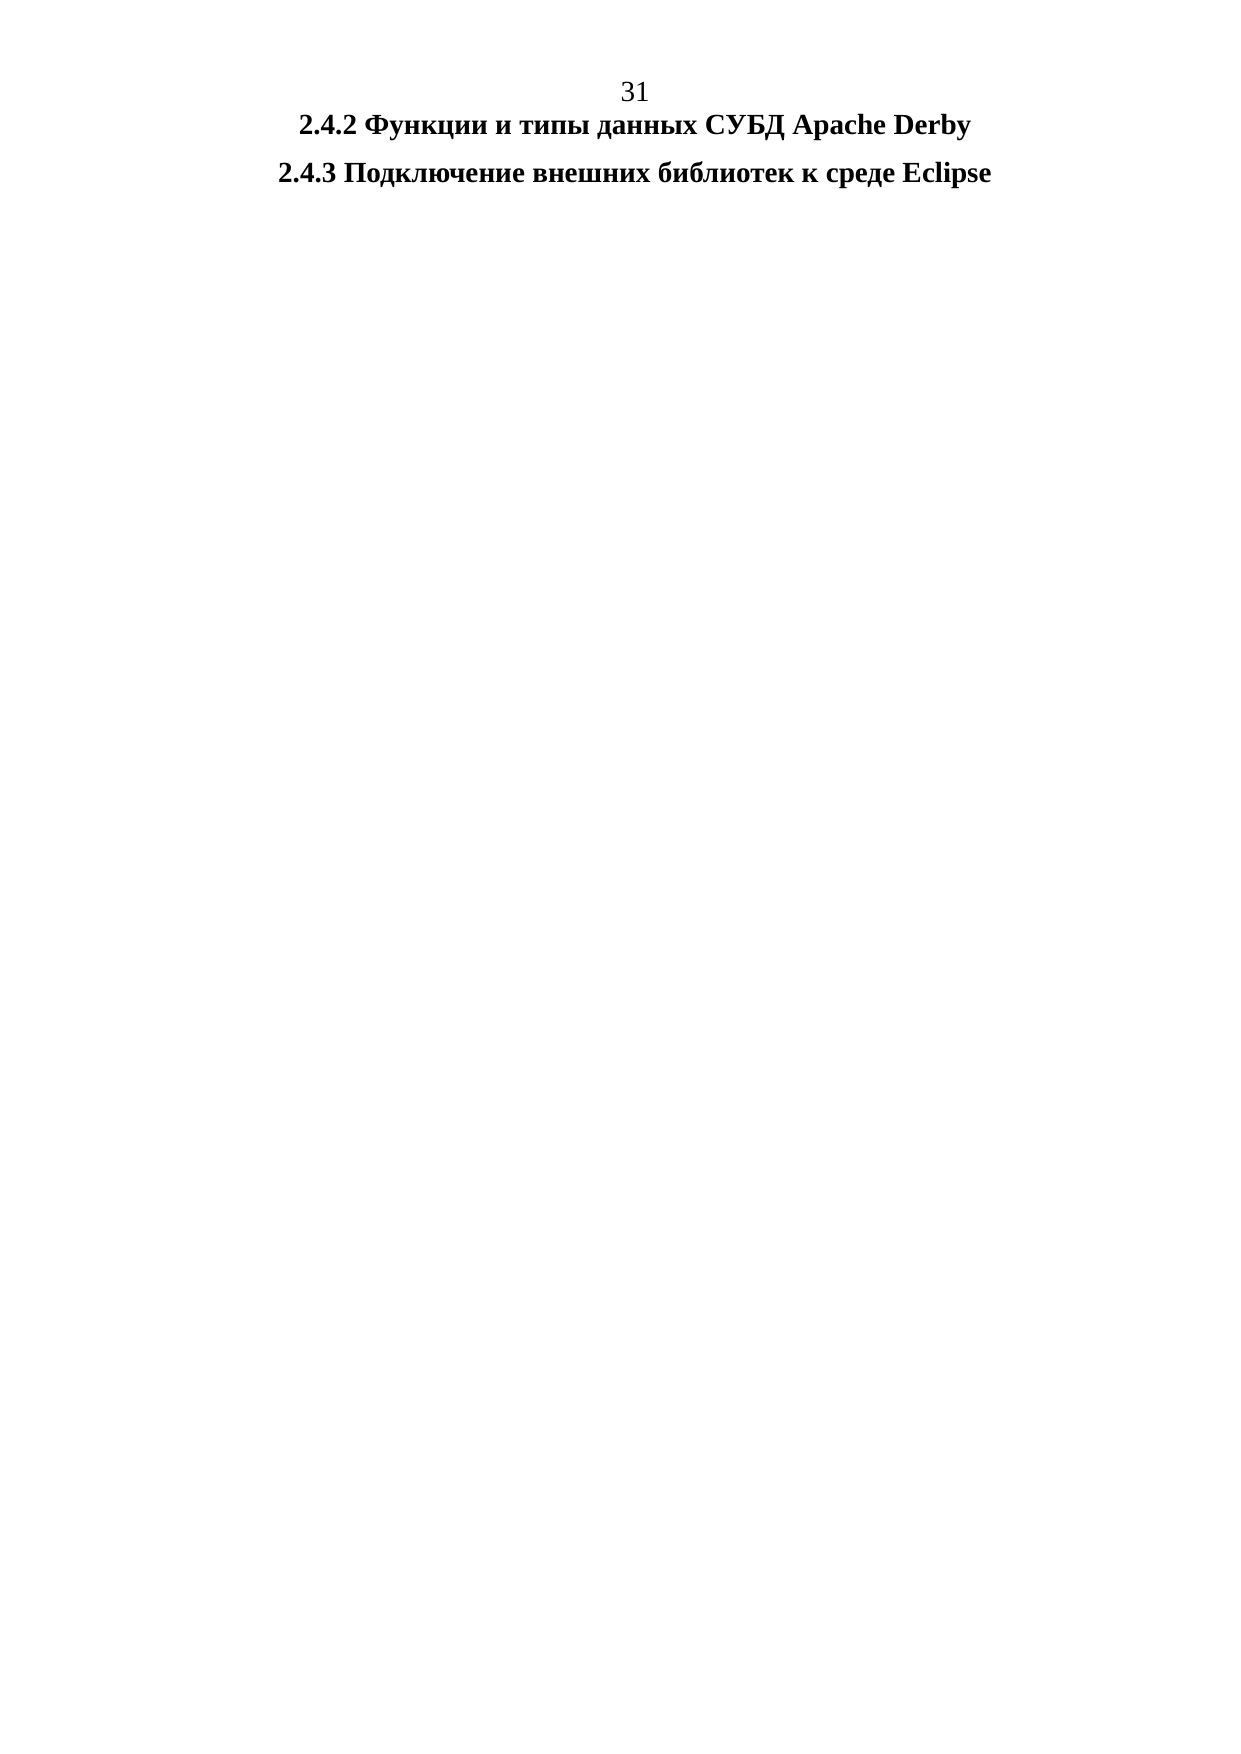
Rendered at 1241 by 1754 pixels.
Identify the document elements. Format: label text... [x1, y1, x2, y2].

subtitle 2.4.2 Функции и типы данных СУБД Apache Derby [118, 107, 1152, 141]
subtitle 2.4.3 Подключение внешних библиотек к среде Eclipse [118, 156, 1152, 189]
